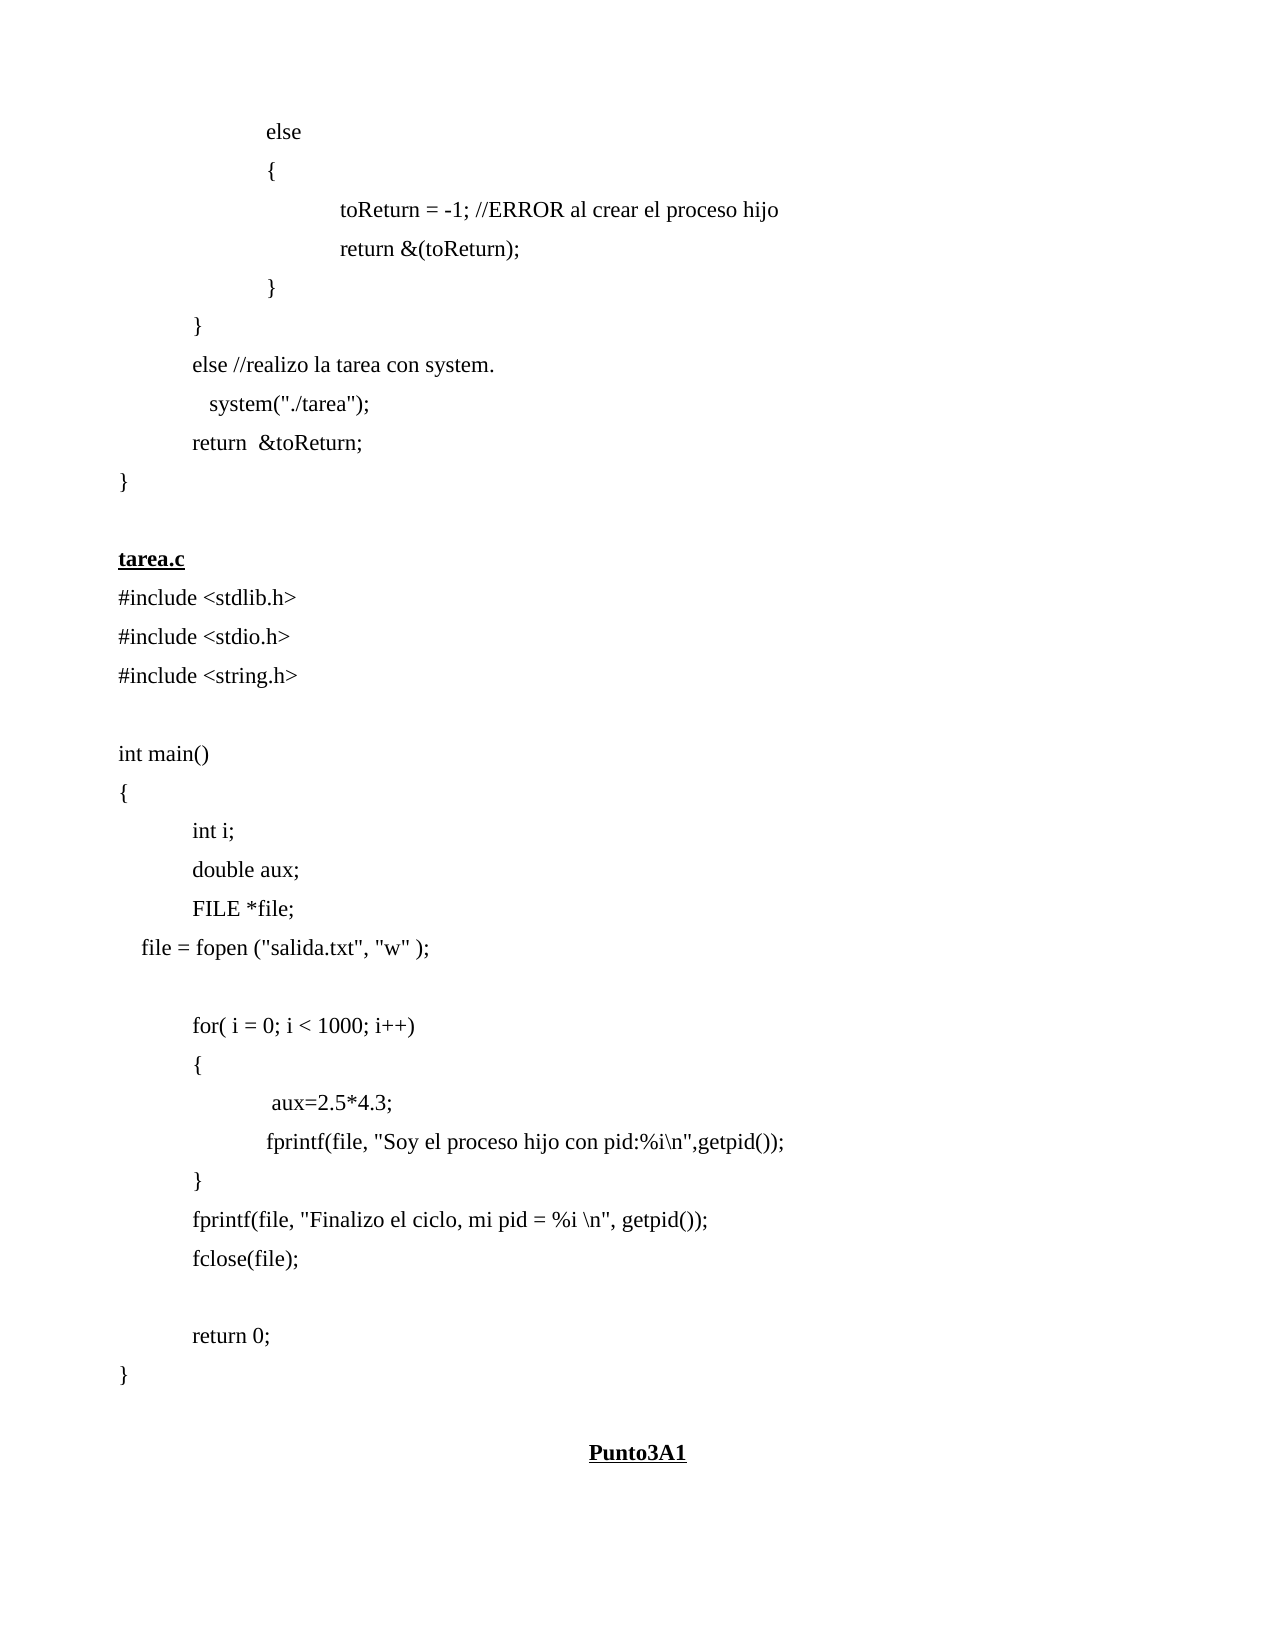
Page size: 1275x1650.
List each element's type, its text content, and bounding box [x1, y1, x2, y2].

text } [118, 468, 1157, 494]
text FILE *file; [118, 895, 1157, 922]
text fclose(file); [118, 1245, 1157, 1271]
text fprintf(file, "Finalizo el ciclo, mi pid = %i \n", getpid()); [118, 1206, 1157, 1232]
text for( i = 0; i < 1000; i++) [118, 1012, 1157, 1038]
text #include <stdio.h> [118, 623, 1157, 649]
text { [118, 157, 1157, 183]
text else //realizo la tarea con system. [118, 351, 1157, 378]
text } [118, 1361, 1157, 1388]
text #include <string.h> [118, 662, 1157, 688]
text fprintf(file, "Soy el proceso hijo con pid:%i\n",getpid()); [118, 1128, 1157, 1155]
text } [118, 273, 1157, 300]
text system("./tarea"); [118, 390, 1157, 416]
text Punto3A1 [118, 1439, 1157, 1466]
text #include <stdlib.h> [118, 584, 1157, 611]
text } [118, 1167, 1157, 1193]
text int i; [118, 817, 1157, 844]
text tarea.c [118, 546, 1157, 572]
text return &toReturn; [118, 429, 1157, 455]
text return &(toReturn); [118, 235, 1157, 261]
text } [118, 312, 1157, 339]
text toReturn = -1; //ERROR al crear el proceso hijo [118, 196, 1157, 222]
text { [118, 779, 1157, 805]
text else [118, 118, 1157, 144]
text int main() [118, 740, 1157, 766]
text aux=2.5*4.3; [118, 1089, 1157, 1116]
text return 0; [118, 1323, 1157, 1349]
text { [118, 1051, 1157, 1077]
text file = fopen ("salida.txt", "w" ); [118, 934, 1157, 960]
text double aux; [118, 856, 1157, 883]
